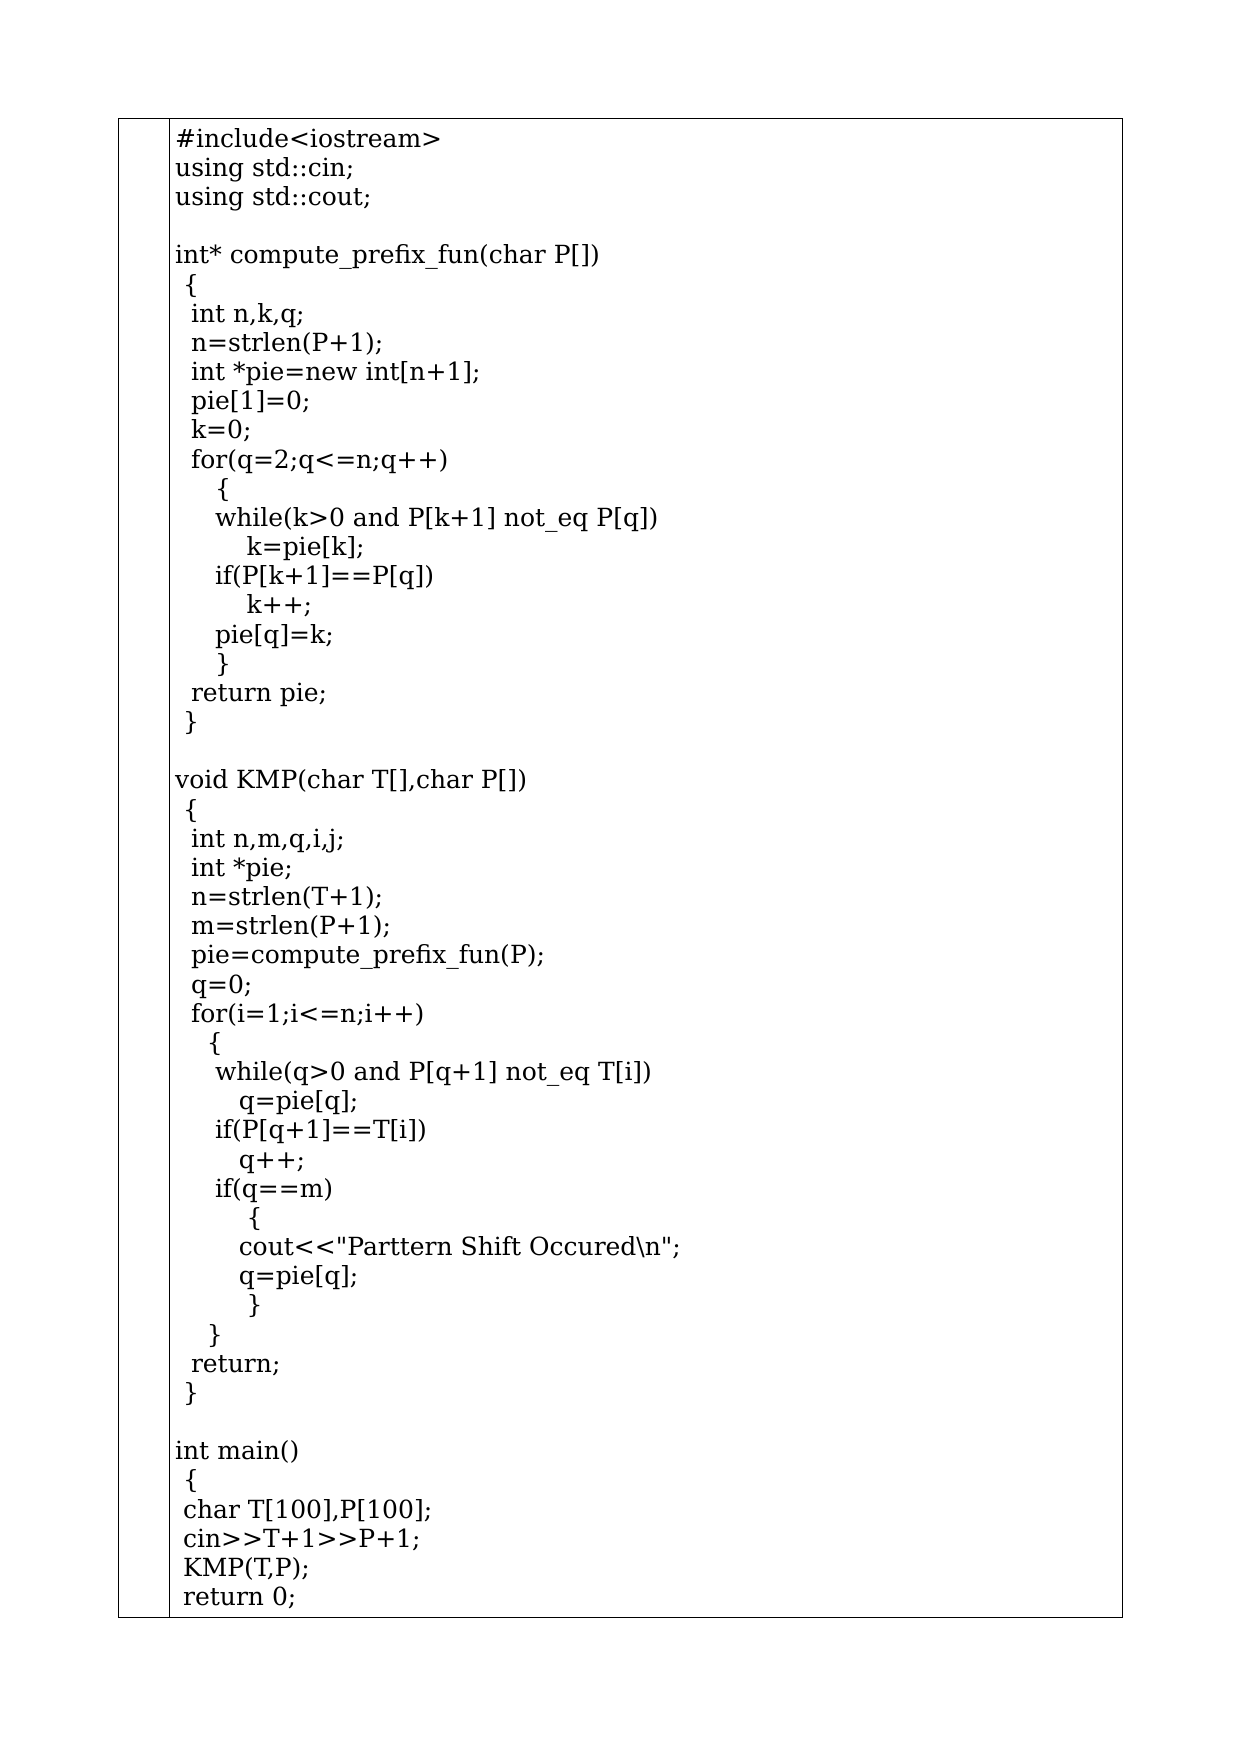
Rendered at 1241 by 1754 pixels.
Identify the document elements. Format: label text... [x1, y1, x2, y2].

table_header [119, 119, 169, 1617]
table_header #include<iostream> using std::cin; using std::cout; int* compute_prefix_fun(char P[]) { int n,k,q; n=strlen(P+1); int *pie=new int[n+1]; pie[1]=0; k=0; for(q=2;q<=n;q++) { while(k>0 and P[k+1] not_eq P[q]) k=pie[k]; if(P[k+1]==P[q]) k++; pie[q]=k; } return pie; } void KMP(char T[],char P[]) { int n,m,q,i,j; int *pie; n=strlen(T+1); m=strlen(P+1); pie=compute_prefix_fun(P); q=0; for(i=1;i<=n;i++) { while(q>0 and P[q+1] not_eq T[i]) q=pie[q]; if(P[q+1]==T[i]) q++; if(q==m) { cout<<"Parttern Shift Occured\n"; q=pie[q]; } } return; } int main() { char T[100],P[100]; cin>>T+1>>P+1; KMP(T,P); return 0; [170, 119, 1122, 1617]
